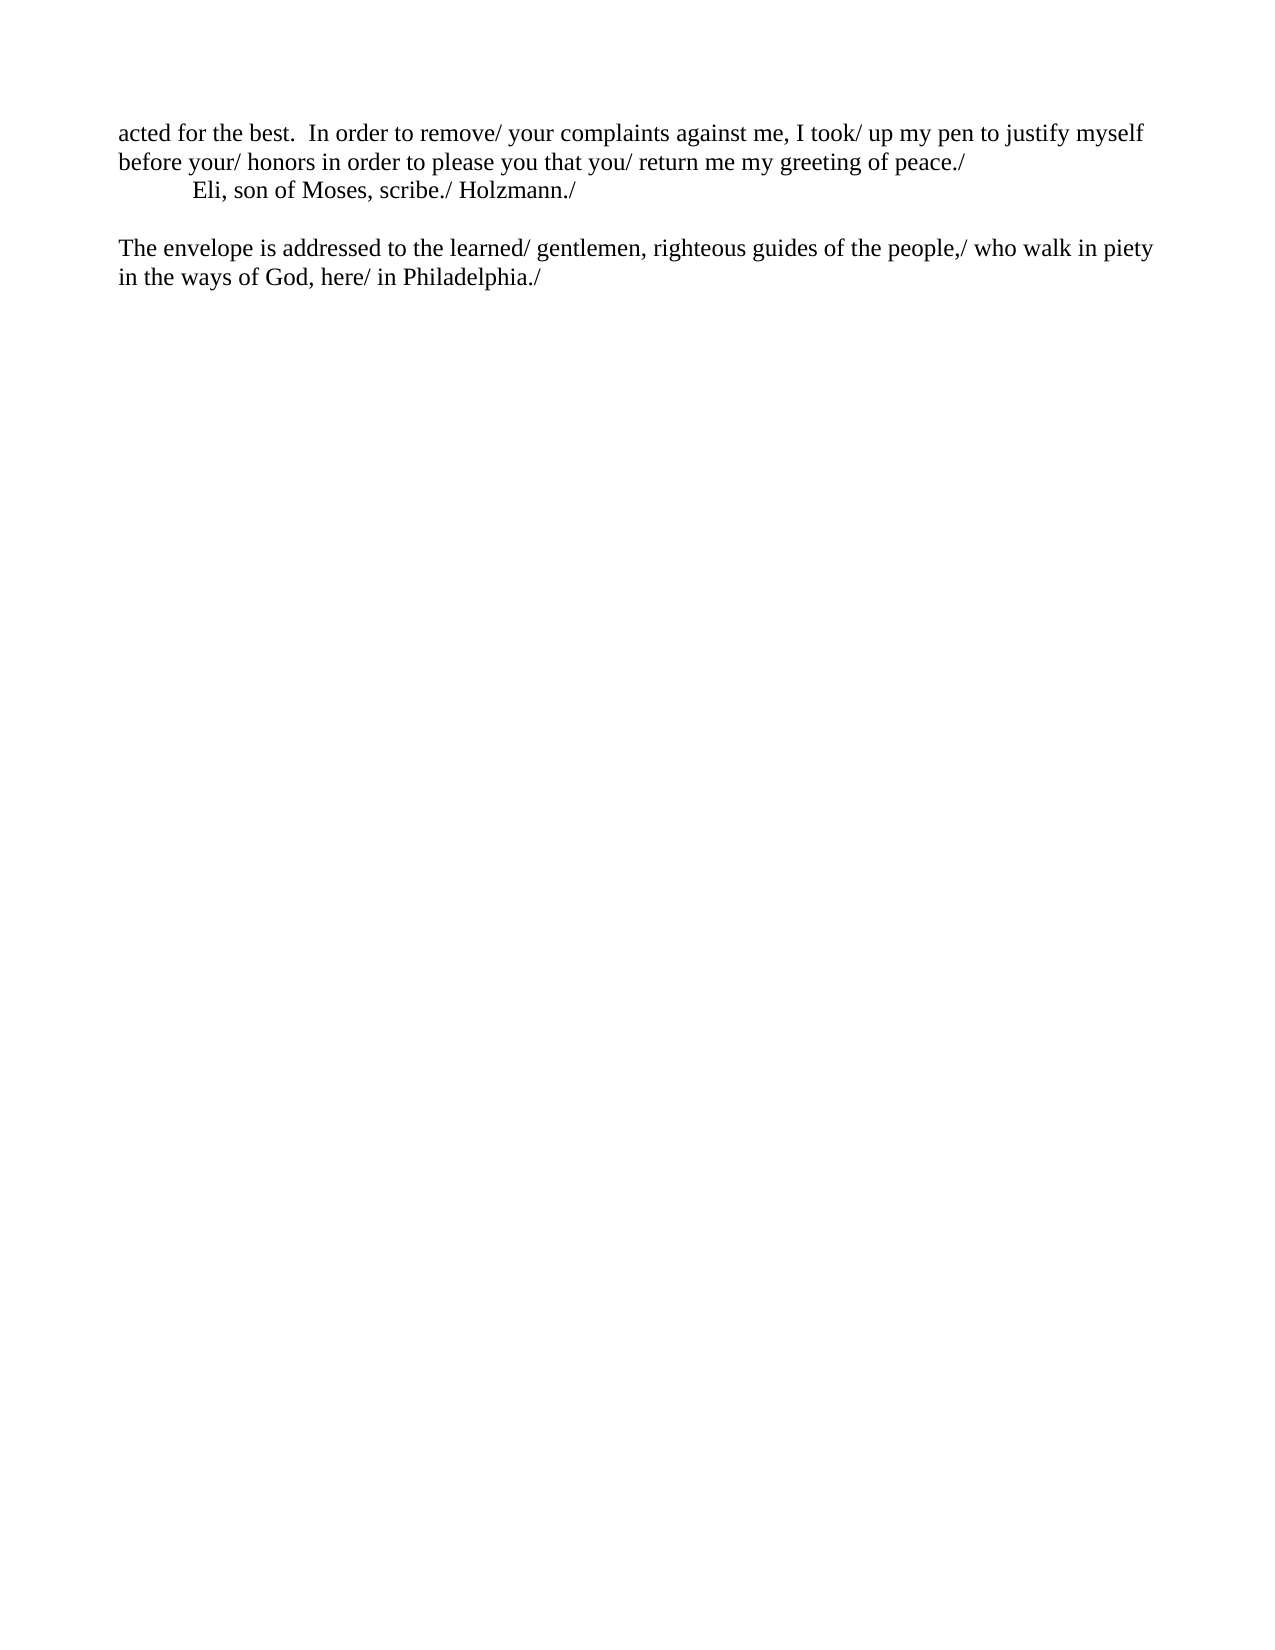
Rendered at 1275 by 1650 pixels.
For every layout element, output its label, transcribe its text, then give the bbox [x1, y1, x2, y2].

text Eli, son of Moses, scribe./ Holzmann./ [118, 176, 1157, 204]
text acted for the best. In order to remove/ your complaints against me, I took/ up my pen to justify myself before your/ honors in order to please you that you/ return me my greeting of peace./ [118, 118, 1157, 176]
text The envelope is addressed to the learned/ gentlemen, righteous guides of the people,/ who walk in piety in the ways of God, here/ in Philadelphia./ [118, 233, 1157, 291]
